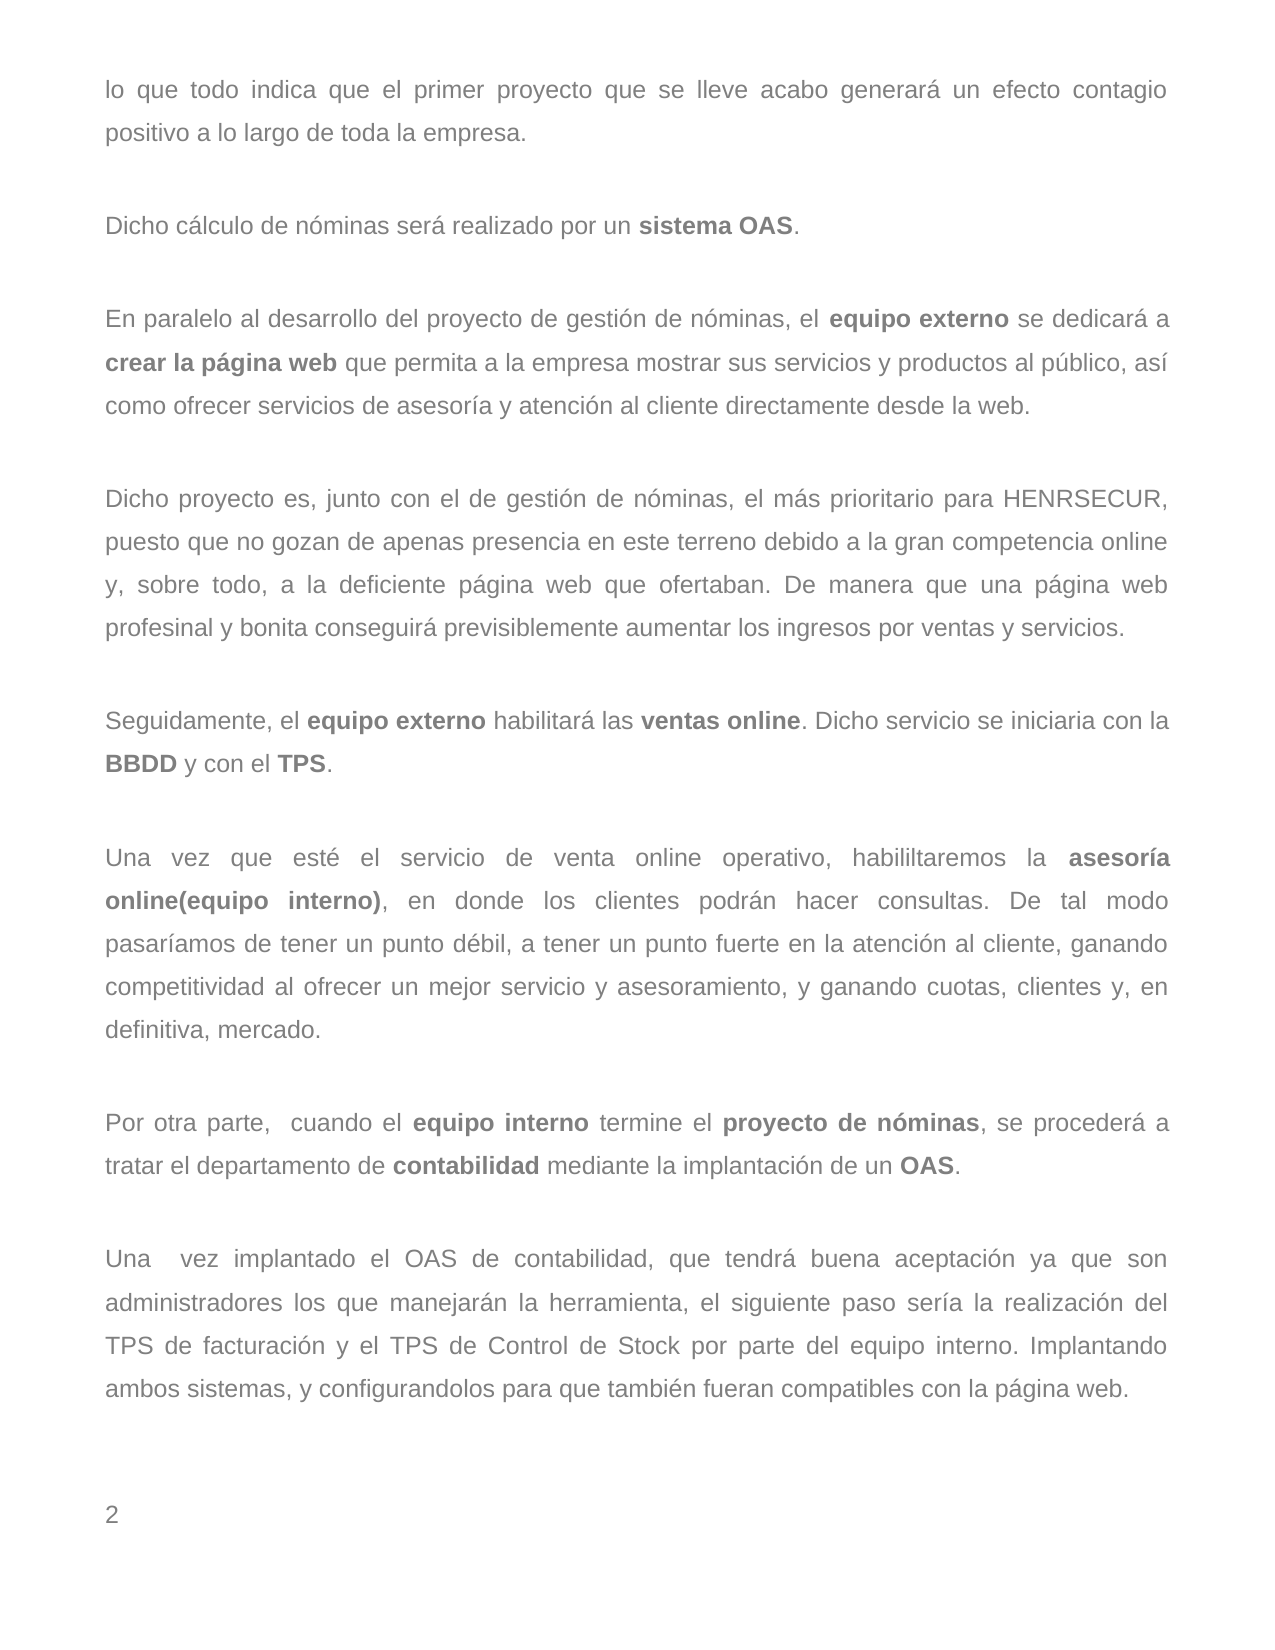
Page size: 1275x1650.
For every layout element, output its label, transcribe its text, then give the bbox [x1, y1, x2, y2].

text Una vez que esté el servicio de venta online operativo, habililtaremos la asesoría online(equipo interno), en donde los clientes podrán hacer consultas. De tal modo pasaríamos de tener un punto débil, a tener un punto fuerte en la atención al cliente, ganando competitividad al ofrecer un mejor servicio y asesoramiento, y ganando cuotas, clientes y, en definitiva, mercado. [105, 842, 1170, 1044]
text Seguidamente, el equipo externo habilitará las ventas online. Dicho servicio se iniciaria con la BBDD y con el TPS. [105, 706, 1170, 778]
text Por otra parte, cuando el equipo interno termine el proyecto de nóminas, se procederá a tratar el departamento de contabilidad mediante la implantación de un OAS. [105, 1108, 1170, 1180]
text Una vez implantado el OAS de contabilidad, que tendrá buena aceptación ya que son administradores los que manejarán la herramienta, el siguiente paso sería la realización del TPS de facturación y el TPS de Control de Stock por parte del equipo interno. Implantando ambos sistemas, y configurandolos para que también fueran compatibles con la página web. [105, 1244, 1170, 1402]
text Dicho cálculo de nóminas será realizado por un sistema OAS. [105, 211, 1170, 240]
text lo que todo indica que el primer proyecto que se lleve acabo generará un efecto contagio positivo a lo largo de toda la empresa. [105, 75, 1170, 147]
text Dicho proyecto es, junto con el de gestión de nóminas, el más prioritario para HENRSECUR, puesto que no gozan de apenas presencia en este terreno debido a la gran competencia online y, sobre todo, a la deficiente página web que ofertaban. De manera que una página web profesinal y bonita conseguirá previsiblemente aumentar los ingresos por ventas y servicios. [105, 484, 1170, 642]
text En paralelo al desarrollo del proyecto de gestión de nóminas, el equipo externo se dedicará a crear la página web que permita a la empresa mostrar sus servicios y productos al público, así como ofrecer servicios de asesoría y atención al cliente directamente desde la web. [105, 304, 1170, 419]
